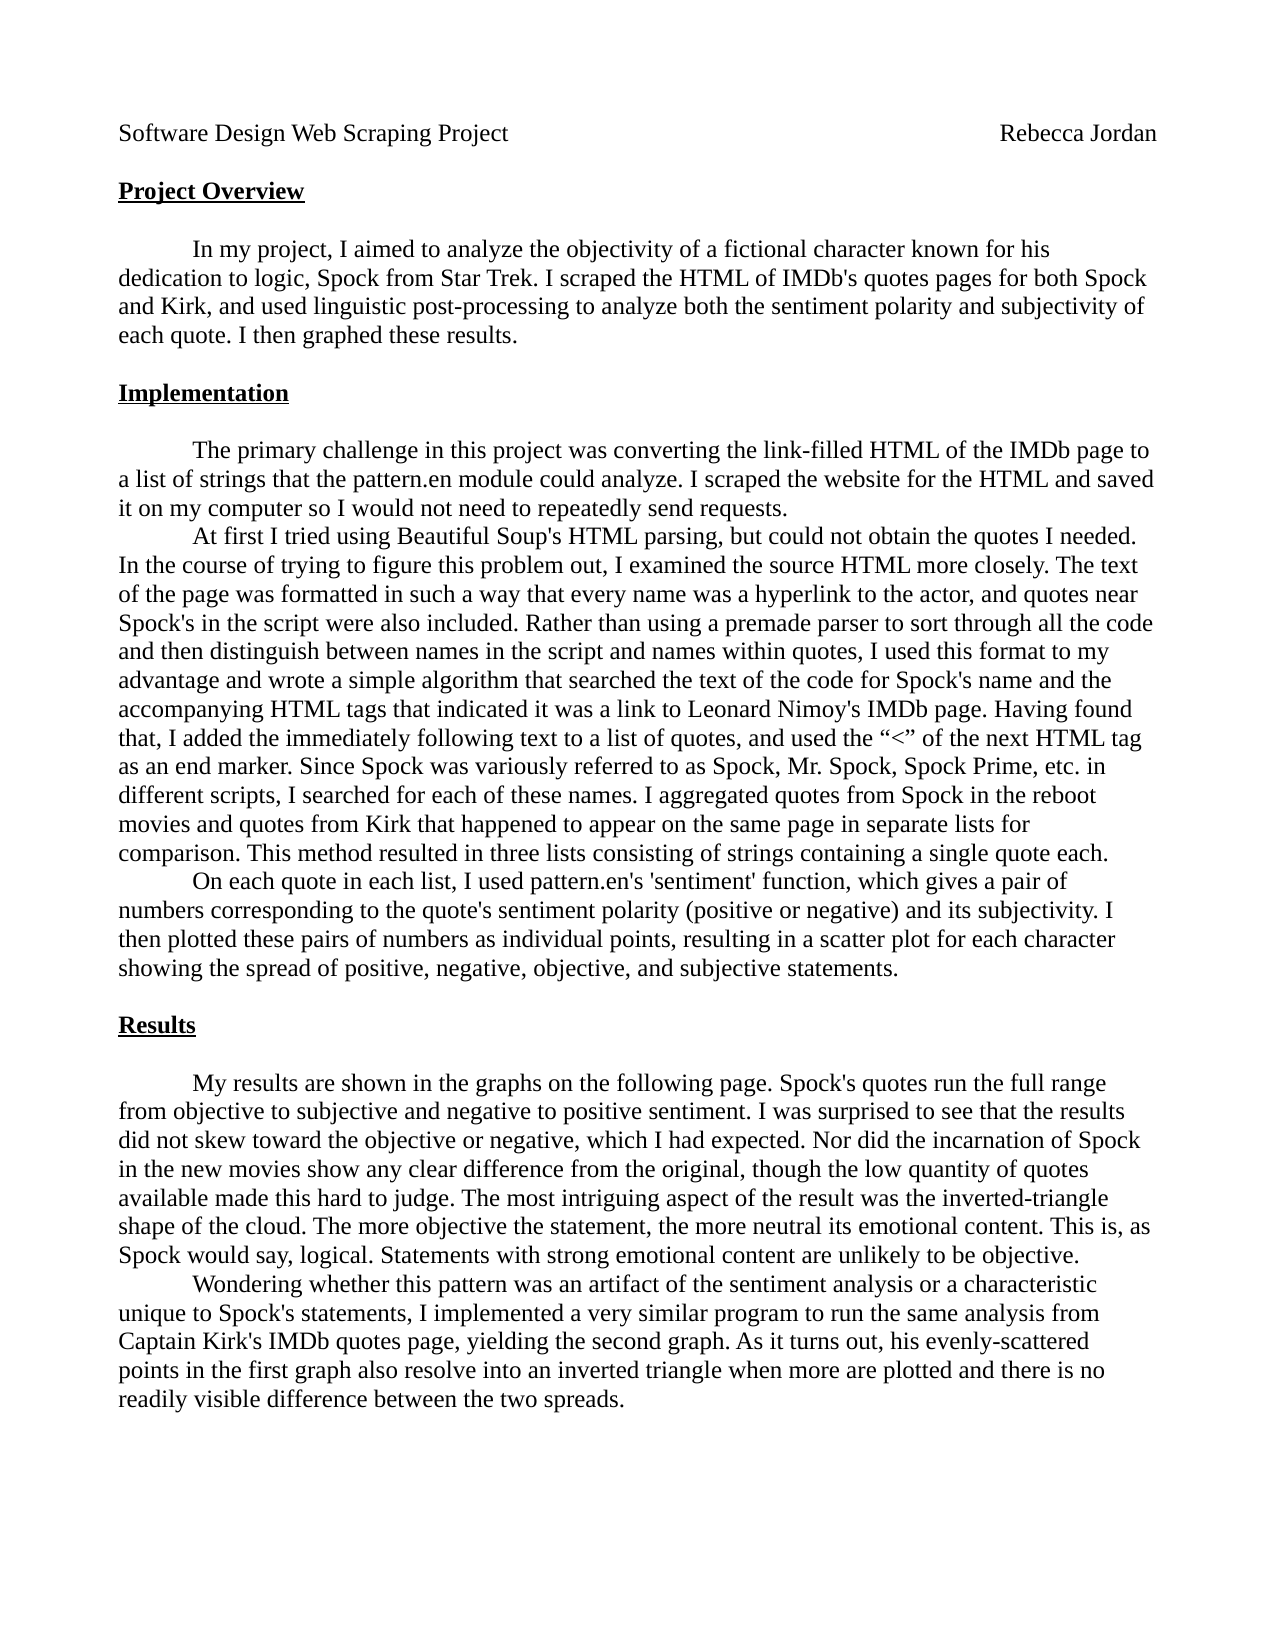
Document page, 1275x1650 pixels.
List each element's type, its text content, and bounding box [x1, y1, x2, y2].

text Results [118, 1010, 1157, 1039]
text On each quote in each list, I used pattern.en's 'sentiment' function, which gives a pair of numbers corresponding to the quote's sentiment polarity (positive or negative) and its subjectivity. I then plotted these pairs of numbers as individual points, resulting in a scatter plot for each character showing the spread of positive, negative, objective, and subjective statements. [118, 866, 1157, 981]
text Implementation [118, 378, 1157, 406]
text Wondering whether this pattern was an artifact of the sentiment analysis or a characteristic unique to Spock's statements, I implemented a very similar program to run the same analysis from Captain Kirk's IMDb quotes page, yielding the second graph. As it turns out, his evenly-scattered points in the first graph also resolve into an inverted triangle when more are plotted and there is no readily visible difference between the two spreads. [118, 1269, 1157, 1413]
text My results are shown in the graphs on the following page. Spock's quotes run the full range from objective to subjective and negative to positive sentiment. I was surprised to see that the results did not skew toward the objective or negative, which I had expected. Nor did the incarnation of Spock in the new movies show any clear difference from the original, though the low quantity of quotes available made this hard to judge. The most intriguing aspect of the result was the inverted-triangle shape of the cloud. The more objective the statement, the more neutral its emotional content. This is, as Spock would say, logical. Statements with strong emotional content are unlikely to be objective. [118, 1068, 1157, 1269]
text The primary challenge in this project was converting the link-filled HTML of the IMDb page to a list of strings that the pattern.en module could analyze. I scraped the website for the HTML and saved it on my computer so I would not need to repeatedly send requests. [118, 435, 1157, 521]
text At first I tried using Beautiful Soup's HTML parsing, but could not obtain the quotes I needed. In the course of trying to figure this problem out, I examined the source HTML more closely. The text of the page was formatted in such a way that every name was a hyperlink to the actor, and quotes near Spock's in the script were also included. Rather than using a premade parser to sort through all the code and then distinguish between names in the script and names within quotes, I used this format to my advantage and wrote a simple algorithm that searched the text of the code for Spock's name and the accompanying HTML tags that indicated it was a link to Leonard Nimoy's IMDb page. Having found that, I added the immediately following text to a list of quotes, and used the “<” of the next HTML tag as an end marker. Since Spock was variously referred to as Spock, Mr. Spock, Spock Prime, etc. in different scripts, I searched for each of these names. I aggregated quotes from Spock in the reboot movies and quotes from Kirk that happened to appear on the same page in separate lists for comparison. This method resulted in three lists consisting of strings containing a single quote each. [118, 521, 1157, 866]
text In my project, I aimed to analyze the objectivity of a fictional character known for his dedication to logic, Spock from Star Trek. I scraped the HTML of IMDb's quotes pages for both Spock and Kirk, and used linguistic post-processing to analyze both the sentiment polarity and subjectivity of each quote. I then graphed these results. [118, 234, 1157, 349]
text Project Overview [118, 176, 1157, 205]
